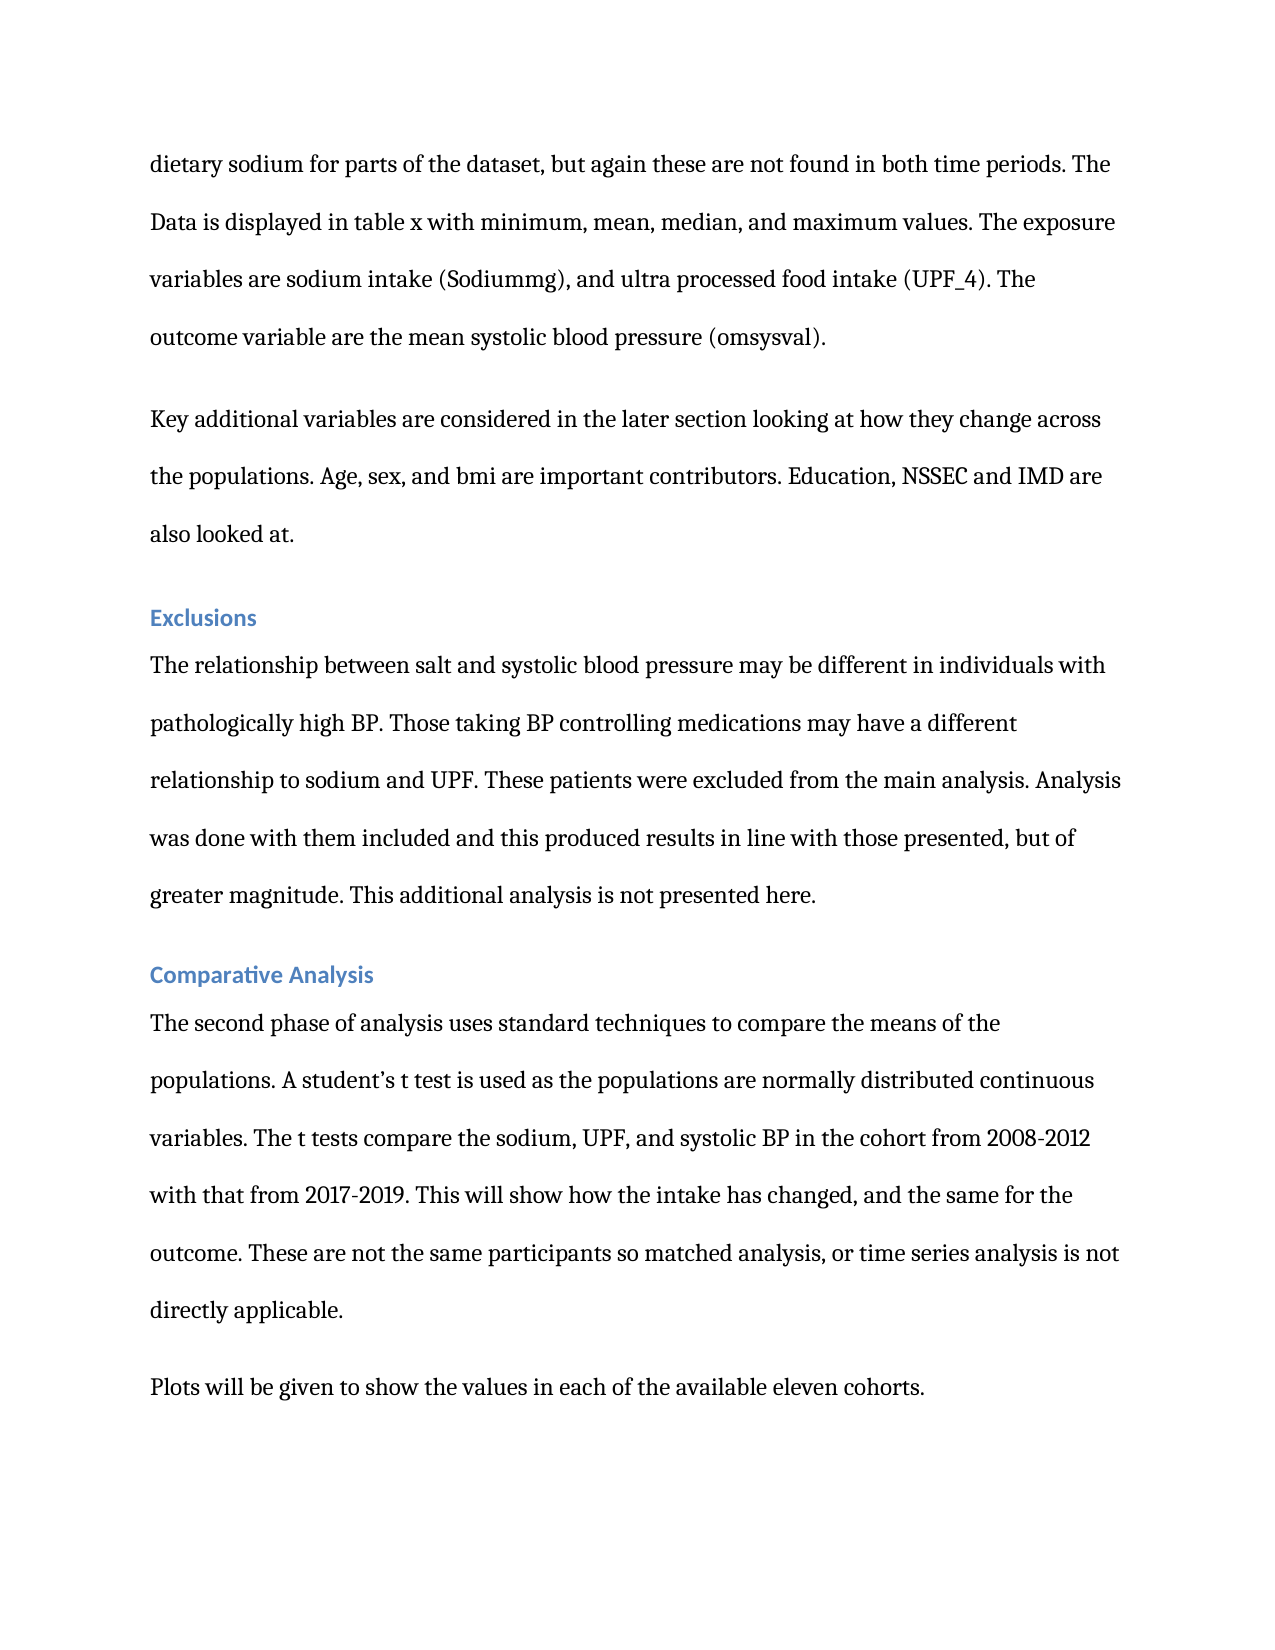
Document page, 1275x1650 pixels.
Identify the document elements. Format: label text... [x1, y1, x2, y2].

subtitle Comparative Analysis [150, 959, 1125, 990]
text The second phase of analysis uses standard techniques to compare the means of the populations. A student’s t test is used as the populations are normally distributed continuous variables. The t tests compare the sodium, UPF, and systolic BP in the cohort from 2008-2012 with that from 2017-2019. This will show how the intake has changed, and the same for the outcome. These are not the same participants so matched analysis, or time series analysis is not directly applicable. [150, 1009, 1125, 1325]
text Plots will be given to show the values in each of the available eleven cohorts. [150, 1372, 1125, 1401]
text dietary sodium for parts of the dataset, but again these are not found in both time periods. The Data is displayed in table x with minimum, mean, median, and maximum values. The exposure variables are sodium intake (Sodiummg), and ultra processed food intake (UPF_4). The outcome variable are the mean systolic blood pressure (omsysval). [150, 150, 1125, 351]
text The relationship between salt and systolic blood pressure may be different in individuals with pathologically high BP. Those taking BP controlling medications may have a different relationship to sodium and UPF. These patients were excluded from the main analysis. Analysis was done with them included and this produced results in line with those presented, but of greater magnitude. This additional analysis is not presented here. [150, 651, 1125, 910]
text Key additional variables are considered in the later section looking at how they change across the populations. Age, sex, and bmi are important contributors. Education, NSSEC and IMD are also looked at. [150, 405, 1125, 548]
subtitle Exclusions [150, 602, 1125, 632]
